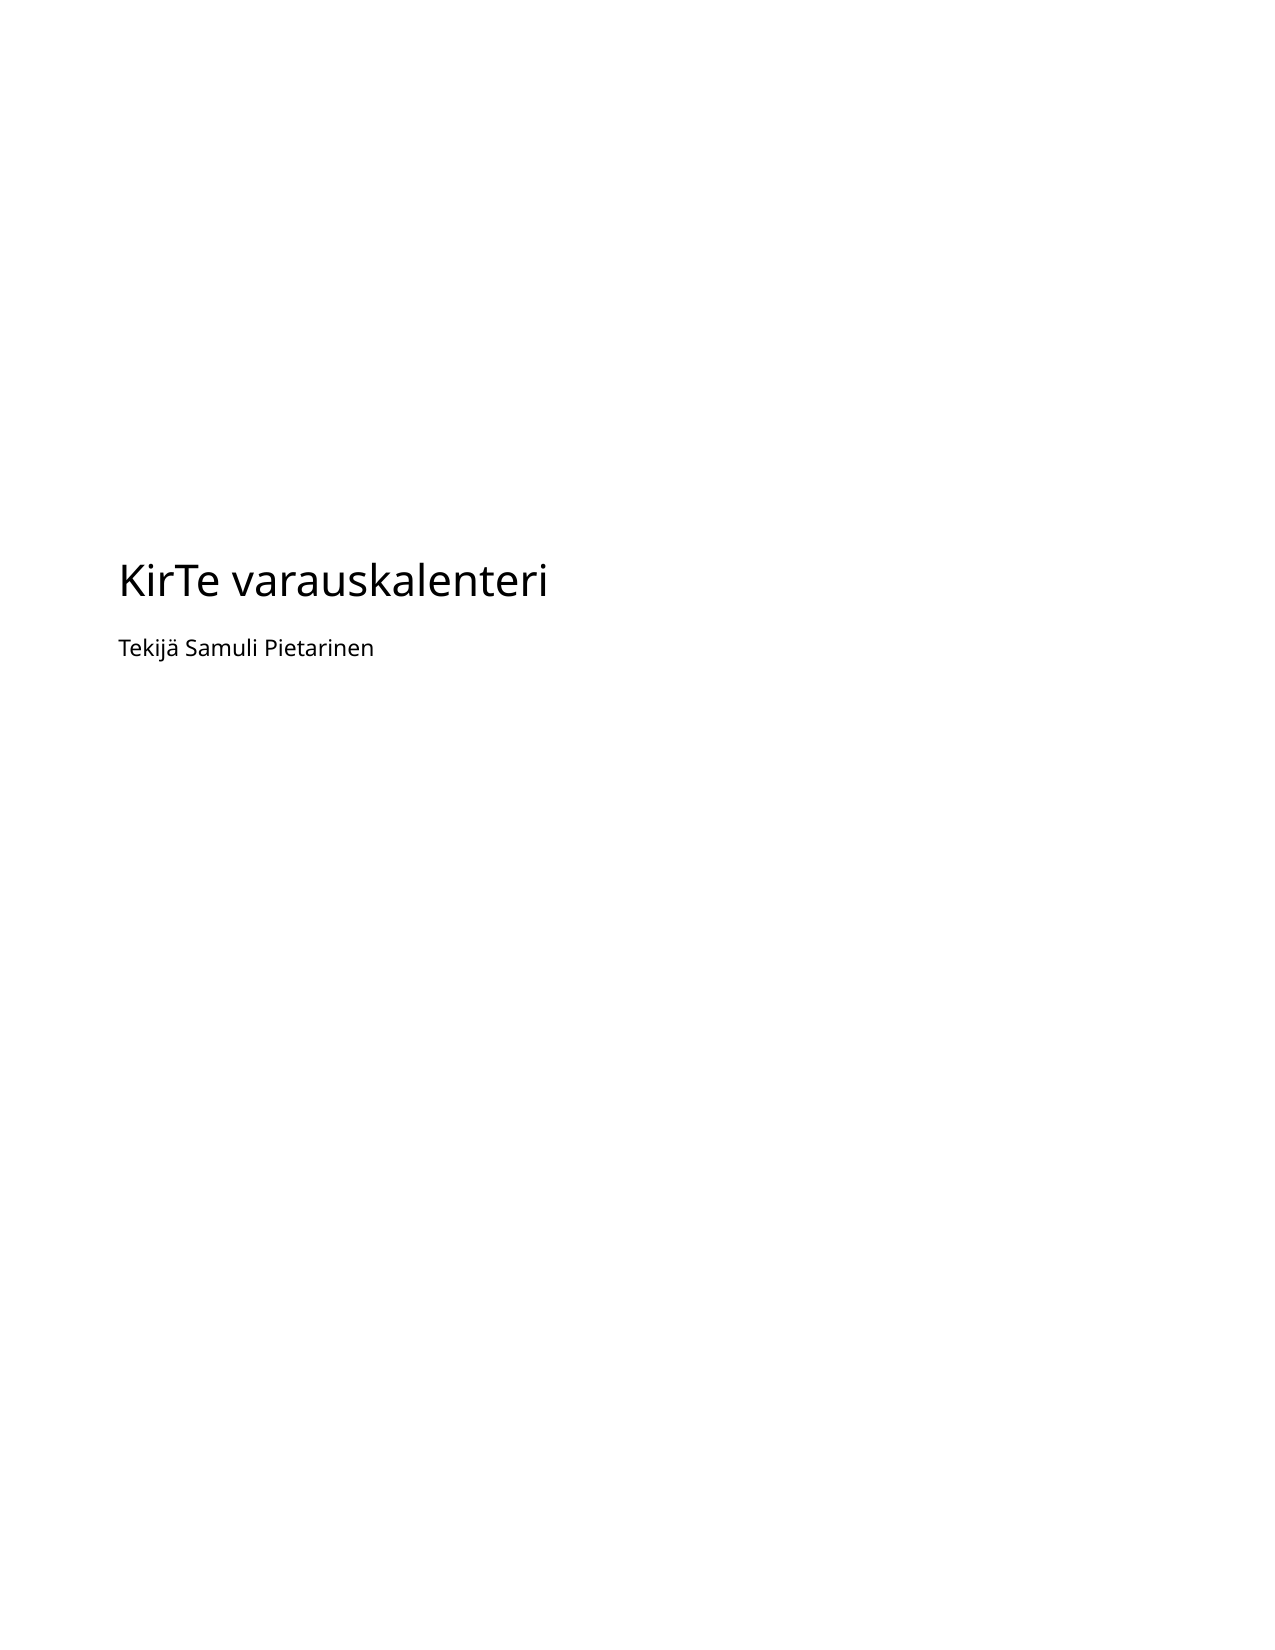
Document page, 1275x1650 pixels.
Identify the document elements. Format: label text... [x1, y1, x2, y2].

text Tekijä Samuli Pietarinen [118, 632, 1157, 663]
text KirTe varauskalenteri [118, 550, 1157, 610]
